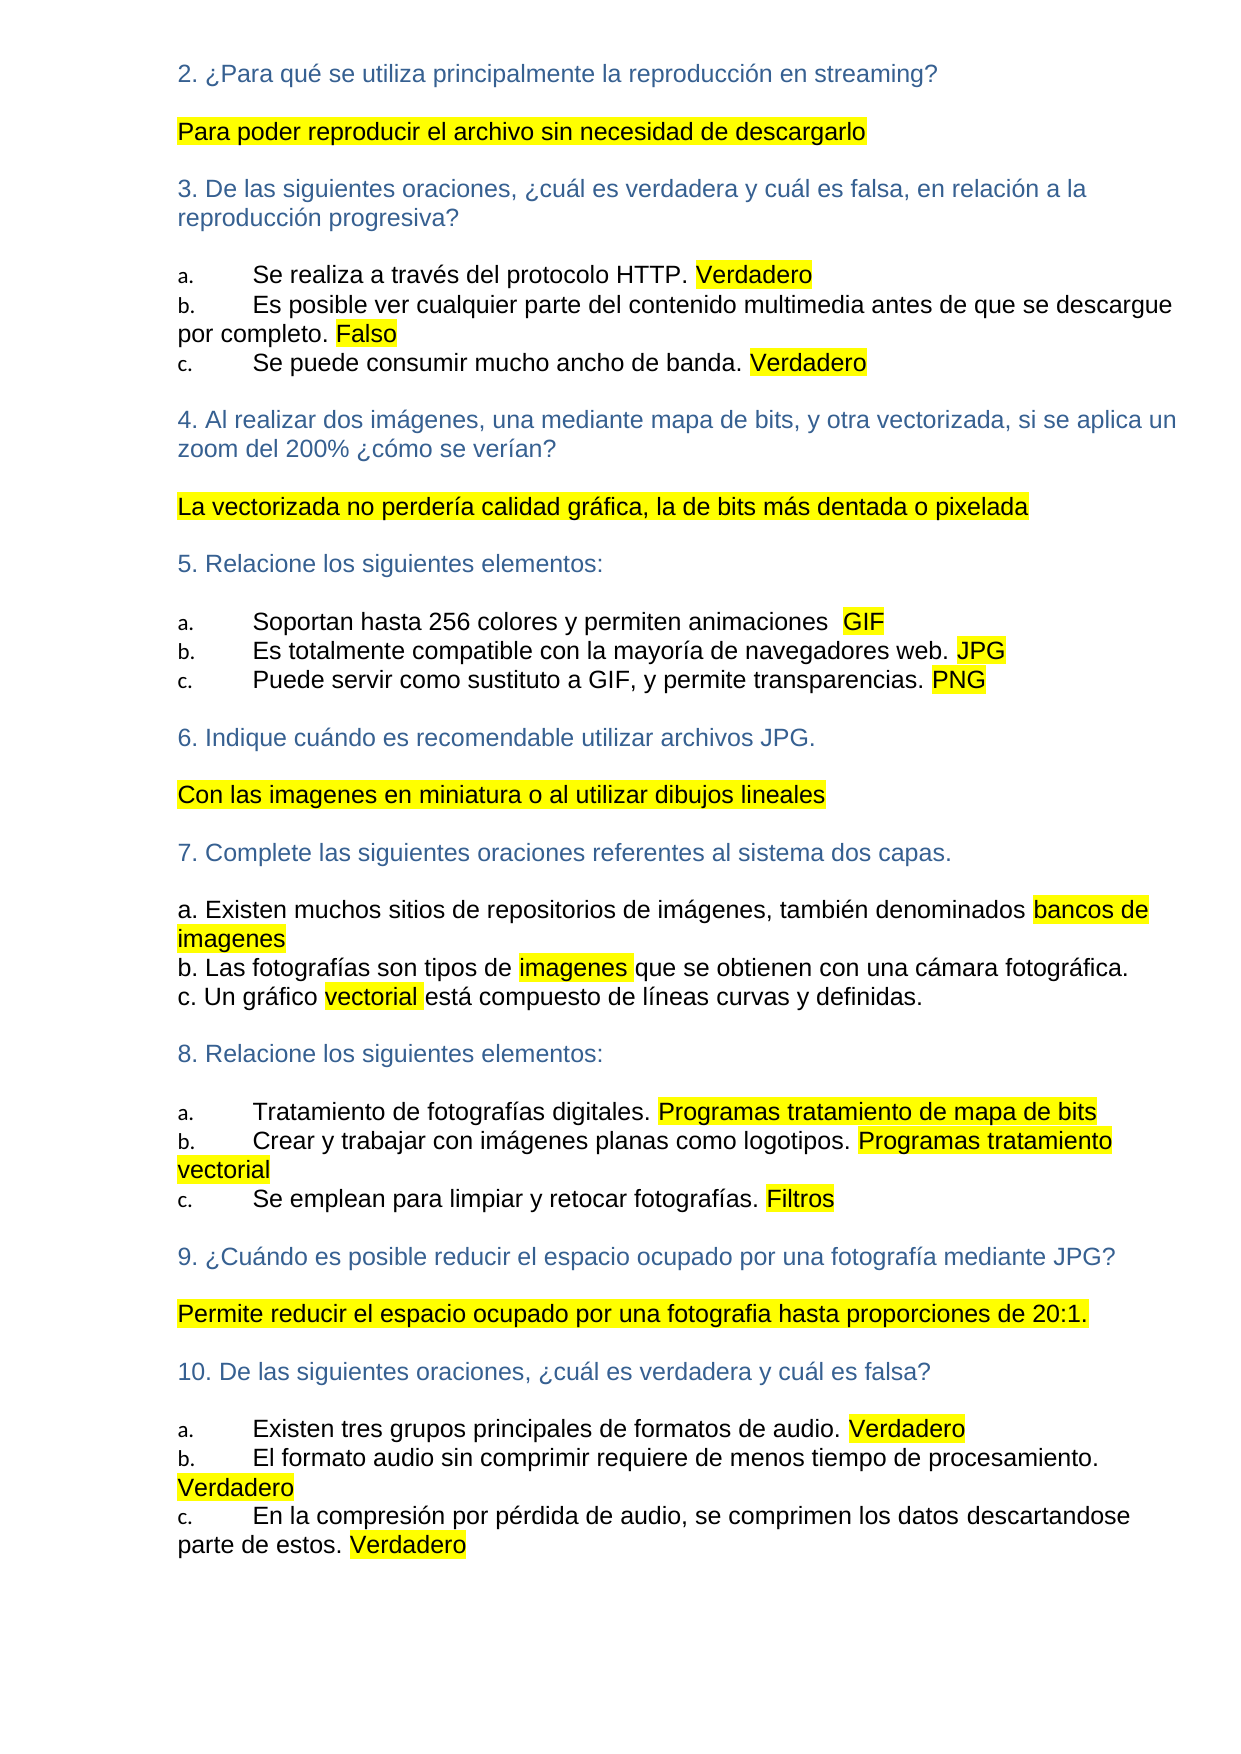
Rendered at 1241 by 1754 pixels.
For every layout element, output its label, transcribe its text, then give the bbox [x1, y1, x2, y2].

text La vectorizada no perdería calidad gráfica, la de bits más dentada o pixelada [177, 492, 1181, 520]
subtitle 6. Indique cuándo es recomendable utilizar archivos JPG. [177, 723, 1181, 780]
subtitle 2. ¿Para qué se utiliza principalmente la reproducción en streaming? [177, 59, 1181, 117]
list Crear y trabajar con imágenes planas como logotipos. Programas tratamiento vectorial [177, 1126, 1181, 1184]
subtitle 9. ¿Cuándo es posible reducir el espacio ocupado por una fotografía mediante JPG? [177, 1242, 1181, 1299]
subtitle 10. De las siguientes oraciones, ¿cuál es verdadera y cuál es falsa? [177, 1357, 1181, 1385]
list Es posible ver cualquier parte del contenido multimedia antes de que se descargue por completo. Falso [177, 289, 1181, 347]
subtitle 7. Complete las siguientes oraciones referentes al sistema dos capas. [177, 838, 1181, 867]
subtitle 3. De las siguientes oraciones, ¿cuál es verdadera y cuál es falsa, en relación a la reproducción progresiva? [177, 174, 1181, 232]
subtitle 5. Relacione los siguientes elementos: [177, 549, 1181, 578]
list Es totalmente compatible con la mayoría de navegadores web. JPG [177, 636, 1181, 665]
list En la compresión por pérdida de audio, se comprimen los datos descartandose parte de estos. Verdadero [177, 1501, 1181, 1559]
list Tratamiento de fotografías digitales. Programas tratamiento de mapa de bits [177, 1097, 1181, 1126]
list Puede servir como sustituto a GIF, y permite transparencias. PNG [177, 665, 1181, 694]
text a. Existen muchos sitios de repositorios de imágenes, también denominados bancos de imagenes b. Las fotografías son tipos de imagenes que se obtienen con una cámara fotográfica. c. Un gráfico vectorial está compuesto de líneas curvas y definidas. [177, 895, 1181, 1010]
text Para poder reproducir el archivo sin necesidad de descargarlo [177, 117, 1181, 145]
subtitle 8. Relacione los siguientes elementos: [177, 1039, 1181, 1068]
text Permite reducir el espacio ocupado por una fotografia hasta proporciones de 20:1. [177, 1299, 1181, 1328]
text Con las imagenes en miniatura o al utilizar dibujos lineales [177, 780, 1181, 809]
subtitle 4. Al realizar dos imágenes, una mediante mapa de bits, y otra vectorizada, si se aplica un zoom del 200% ¿cómo se verían? [177, 405, 1181, 463]
list Existen tres grupos principales de formatos de audio. Verdadero [177, 1414, 1181, 1443]
list El formato audio sin comprimir requiere de menos tiempo de procesamiento. Verdadero [177, 1443, 1181, 1501]
list Se puede consumir mucho ancho de banda. Verdadero [177, 347, 1181, 377]
list Se emplean para limpiar y retocar fotografías. Filtros [177, 1184, 1181, 1213]
list Se realiza a través del protocolo HTTP. Verdadero [177, 260, 1181, 289]
list Soportan hasta 256 colores y permiten animaciones GIF [177, 607, 1181, 636]
